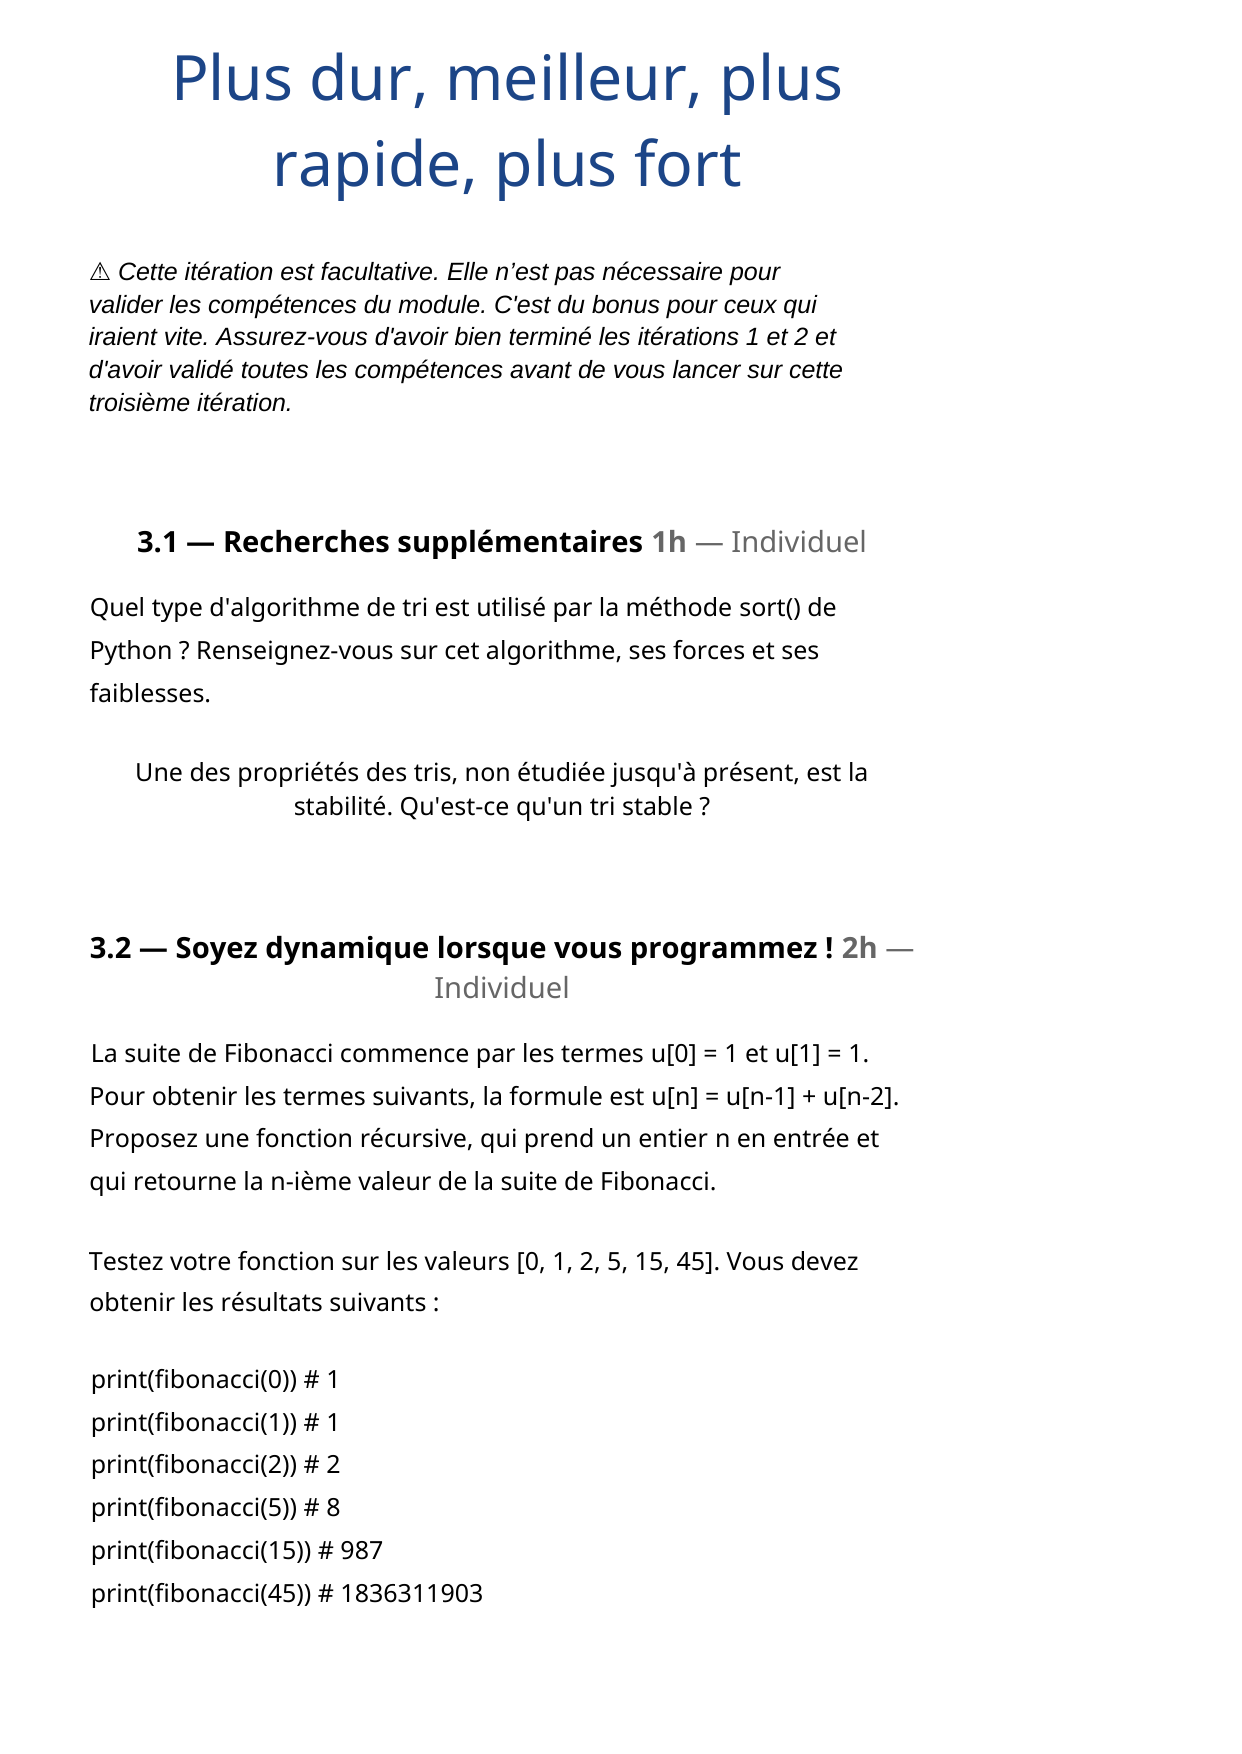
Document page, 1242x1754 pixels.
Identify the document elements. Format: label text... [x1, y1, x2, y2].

text La suite de Fibonacci commence par les termes u[0] = 1 et u[1] = 1. Pour obtenir les termes suivants, la formule est u[n] = u[n-1] + u[n-2]. Proposez une fonction récursive, qui prend un entier n en entrée et qui retourne la n-ième valeur de la suite de Fibonacci. [89, 1035, 914, 1198]
text print(fibonacci(45)) # 1836311903 [91, 1575, 917, 1609]
text print(fibonacci(15)) # 987 [91, 1532, 917, 1567]
text ⚠ Cette itération est facultative. Elle n’est pas nécessaire pour valider les compétences du module. C'est du bonus pour ceux qui iraient vite. Assurez-vous d'avoir bien terminé les itérations 1 et 2 et d'avoir validé toutes les compétences avant de vous lancer sur cette troisième itération. [88, 257, 860, 416]
text print(fibonacci(0)) # 1 [91, 1362, 917, 1396]
text 3.1 — Recherches supplémentaires 1h — Individuel [87, 521, 917, 561]
text print(fibonacci(1)) # 1 [91, 1404, 917, 1438]
text Une des propriétés des tris, non étudiée jusqu'à présent, est la stabilité. Qu'est-ce qu'un tri stable ? [87, 754, 917, 822]
text print(fibonacci(5)) # 8 [91, 1490, 917, 1524]
text 3.2 — Soyez dynamique lorsque vous programmez ! 2h — Individuel [87, 927, 917, 1007]
text print(fibonacci(2)) # 2 [91, 1447, 917, 1481]
text Testez votre fonction sur les valeurs [0, 1, 2, 5, 15, 45]. Vous devez obtenir les résultats suivants : [89, 1243, 903, 1319]
text Plus dur, meilleur, plus rapide, plus fort [165, 34, 848, 205]
text Quel type d'algorithme de tri est utilisé par la méthode sort() de Python ? Renseignez-vous sur cet algorithme, ses forces et ses faiblesses. [89, 589, 898, 709]
